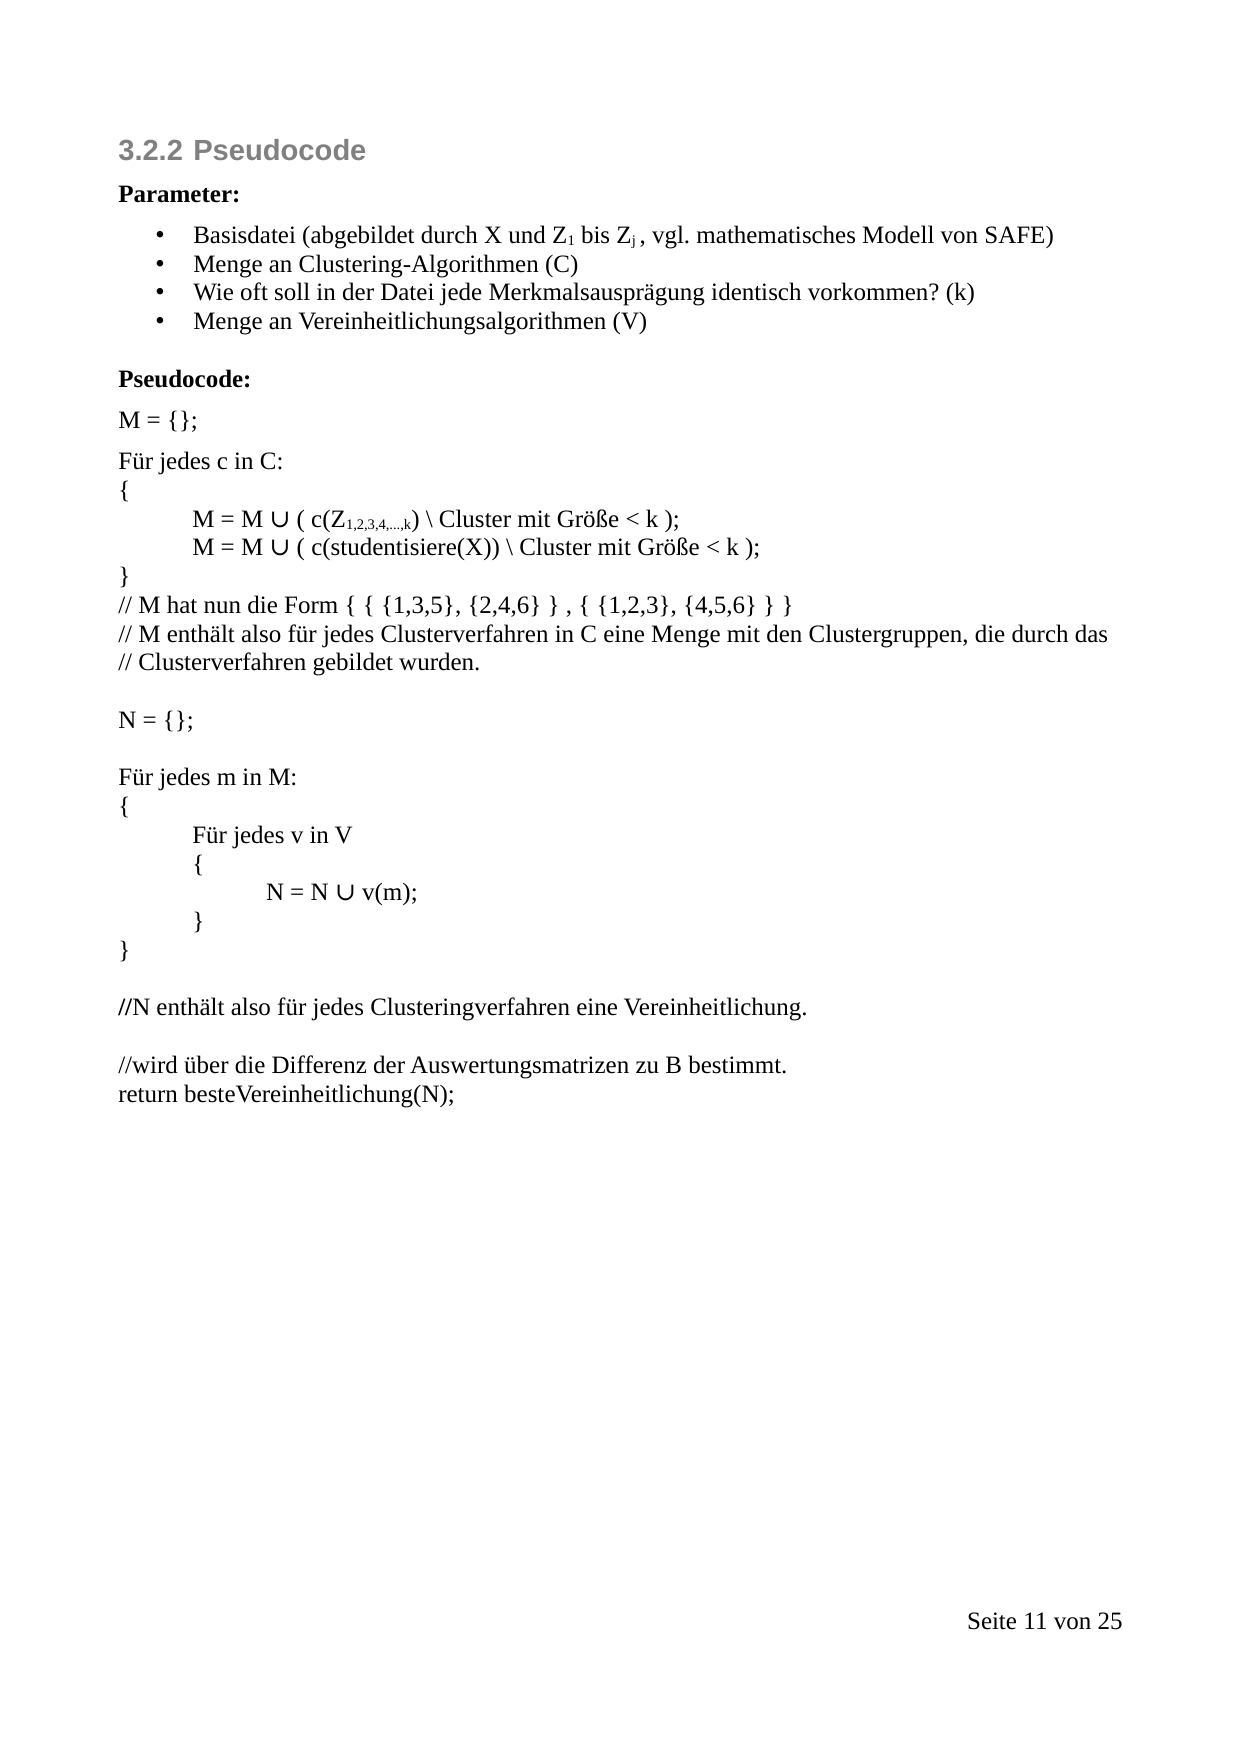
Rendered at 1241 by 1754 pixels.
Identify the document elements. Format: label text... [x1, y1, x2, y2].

list Basisdatei (abgebildet durch X und Z1 bis Zj , vgl. mathematisches Modell von SAFE) [156, 220, 1122, 249]
text // M enthält also für jedes Clusterverfahren in C eine Menge mit den Clustergruppen, die durch das [118, 619, 1122, 647]
text } [118, 561, 1122, 590]
text //N enthält also für jedes Clusteringverfahren eine Vereinheitlichung. [118, 992, 1122, 1021]
text Parameter: [118, 179, 1122, 207]
text Für jedes c in C: [118, 446, 1122, 475]
text // M hat nun die Form { { {1,3,5}, {2,4,6} } , { {1,2,3}, {4,5,6} } } [118, 590, 1122, 619]
text M = M ∪ ( c(studentisiere(X)) \ Cluster mit Größe < k ); [118, 532, 1122, 561]
text //wird über die Differenz der Auswertungsmatrizen zu B bestimmt. [118, 1050, 1122, 1079]
text // Clusterverfahren gebildet wurden. [118, 647, 1122, 676]
text return besteVereinheitlichung(N); [118, 1079, 1122, 1107]
list Menge an Clustering-Algorithmen (C) [156, 249, 1122, 277]
list Menge an Vereinheitlichungsalgorithmen (V) [156, 306, 1122, 335]
text } [118, 906, 1122, 935]
text { [118, 791, 1122, 820]
text Pseudocode: [118, 364, 1122, 392]
text { [118, 849, 1122, 877]
text } [118, 935, 1122, 964]
text N = {}; [118, 705, 1122, 734]
text Für jedes m in M: [118, 762, 1122, 791]
text M = M ∪ ( c(Z1,2,3,4,...,k) \ Cluster mit Größe < k ); [118, 504, 1122, 532]
text { [118, 475, 1122, 504]
text Für jedes v in V [118, 820, 1122, 849]
subtitle Pseudocode [118, 133, 1122, 166]
text N = N ∪ v(m); [118, 877, 1122, 906]
list Wie oft soll in der Datei jede Merkmalsausprägung identisch vorkommen? (k) [156, 277, 1122, 306]
text M = {}; [118, 405, 1122, 434]
